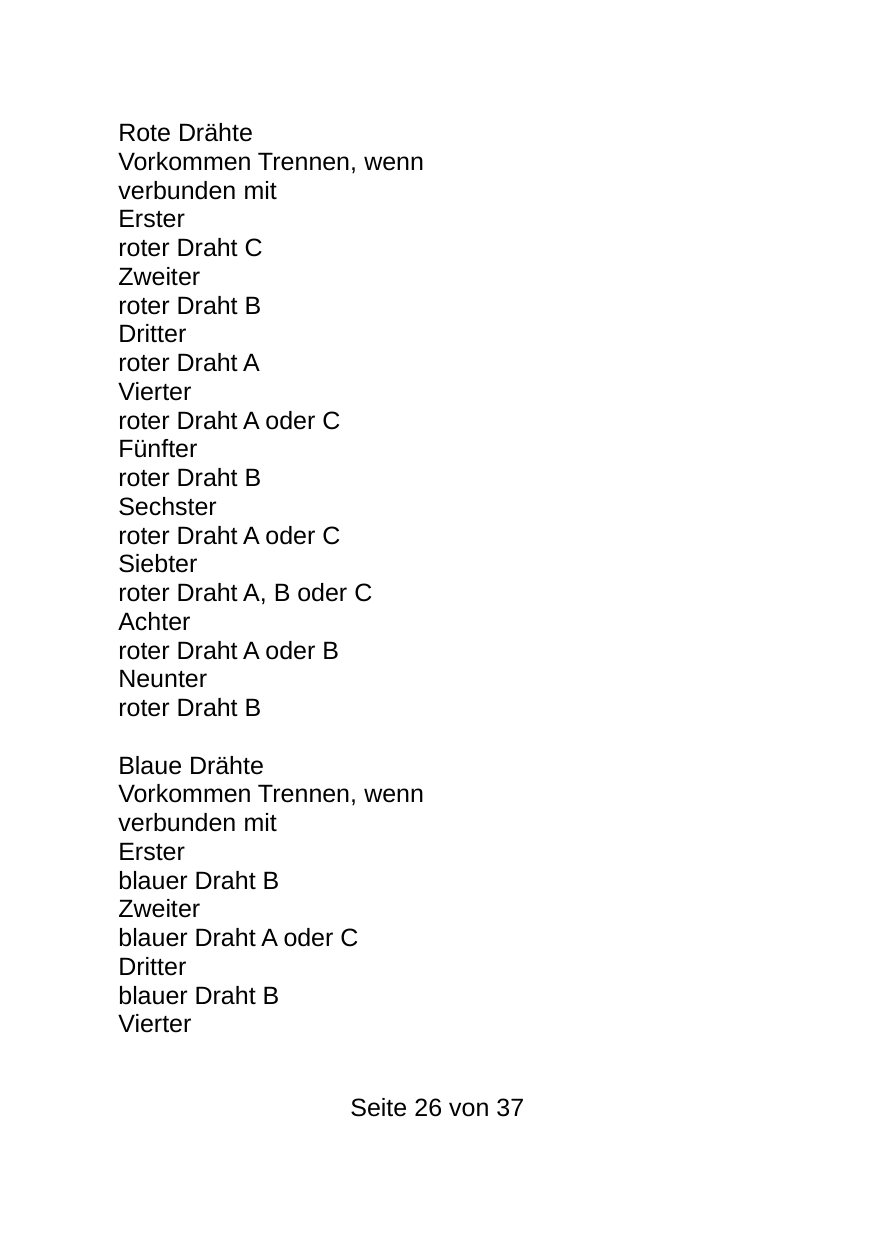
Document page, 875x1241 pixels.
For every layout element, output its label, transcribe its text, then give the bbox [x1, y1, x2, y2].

text roter Draht A oder B [118, 636, 756, 664]
text Vierter [118, 1009, 756, 1038]
text Zweiter [118, 894, 756, 923]
text Fünfter [118, 434, 756, 463]
text Dritter [118, 952, 756, 981]
text Zweiter [118, 262, 756, 291]
text verbunden mit [118, 176, 756, 204]
text Sechster [118, 492, 756, 521]
text verbunden mit [118, 808, 756, 837]
text Siebter [118, 549, 756, 578]
text roter Draht C [118, 233, 756, 262]
text roter Draht B [118, 693, 756, 722]
text roter Draht A oder C [118, 521, 756, 549]
text Neunter [118, 664, 756, 693]
text Erster [118, 837, 756, 866]
text blauer Draht B [118, 866, 756, 894]
text roter Draht B [118, 291, 756, 319]
text roter Draht B [118, 463, 756, 492]
text roter Draht A, B oder C [118, 578, 756, 607]
text Achter [118, 607, 756, 636]
text Rote Drähte [118, 118, 756, 147]
text Blaue Drähte [118, 751, 756, 779]
text Vorkommen Trennen, wenn [118, 779, 756, 808]
text blauer Draht A oder C [118, 923, 756, 952]
text Vierter [118, 377, 756, 406]
text Vorkommen Trennen, wenn [118, 147, 756, 176]
text Dritter [118, 319, 756, 348]
text blauer Draht B [118, 981, 756, 1009]
text Erster [118, 204, 756, 233]
text roter Draht A [118, 348, 756, 377]
text roter Draht A oder C [118, 406, 756, 434]
